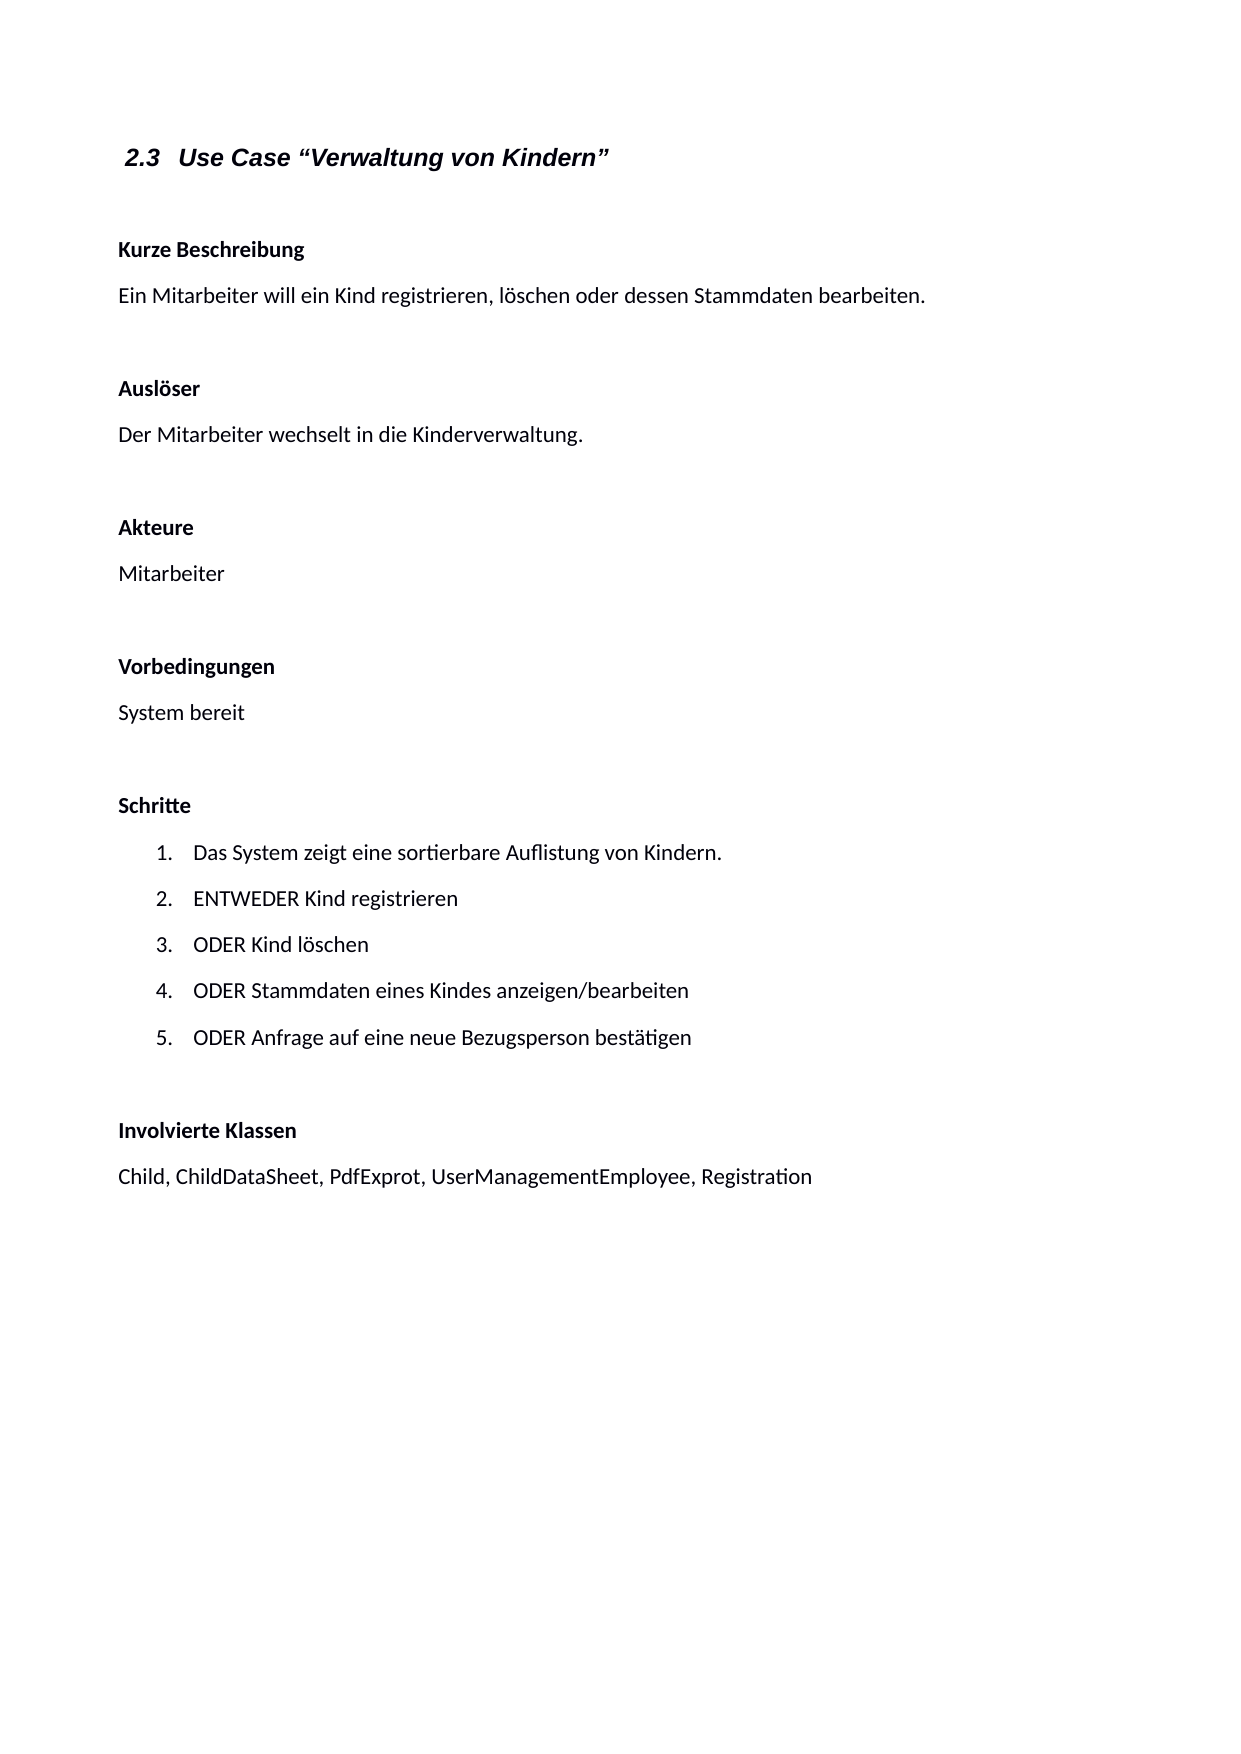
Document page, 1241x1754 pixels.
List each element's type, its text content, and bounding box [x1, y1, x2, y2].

text System bereit [118, 698, 1122, 727]
text Mitarbeiter [118, 559, 1122, 587]
text Der Mitarbeiter wechselt in die Kinderverwaltung. [118, 420, 1122, 448]
subtitle Use Case “Verwaltung von Kindern” [118, 143, 1122, 172]
list ODER Anfrage auf eine neue Bezugsperson bestätigen [156, 1023, 1122, 1051]
text Ein Mitarbeiter will ein Kind registrieren, löschen oder dessen Stammdaten bearbeiten. [118, 281, 1122, 309]
text Child, ChildDataSheet, PdfExprot, UserManagementEmployee, Registration [118, 1162, 1122, 1190]
list ODER Kind löschen [156, 930, 1122, 958]
text Kurze Beschreibung [118, 235, 1122, 263]
text Schritte [118, 791, 1122, 819]
text Akteure [118, 513, 1122, 541]
list Das System zeigt eine sortierbare Auflistung von Kindern. [156, 838, 1122, 866]
text Auslöser [118, 374, 1122, 402]
list ODER Stammdaten eines Kindes anzeigen/bearbeiten [156, 977, 1122, 1005]
text Vorbedingungen [118, 652, 1122, 680]
list ENTWEDER Kind registrieren [156, 884, 1122, 912]
text Involvierte Klassen [118, 1116, 1122, 1144]
